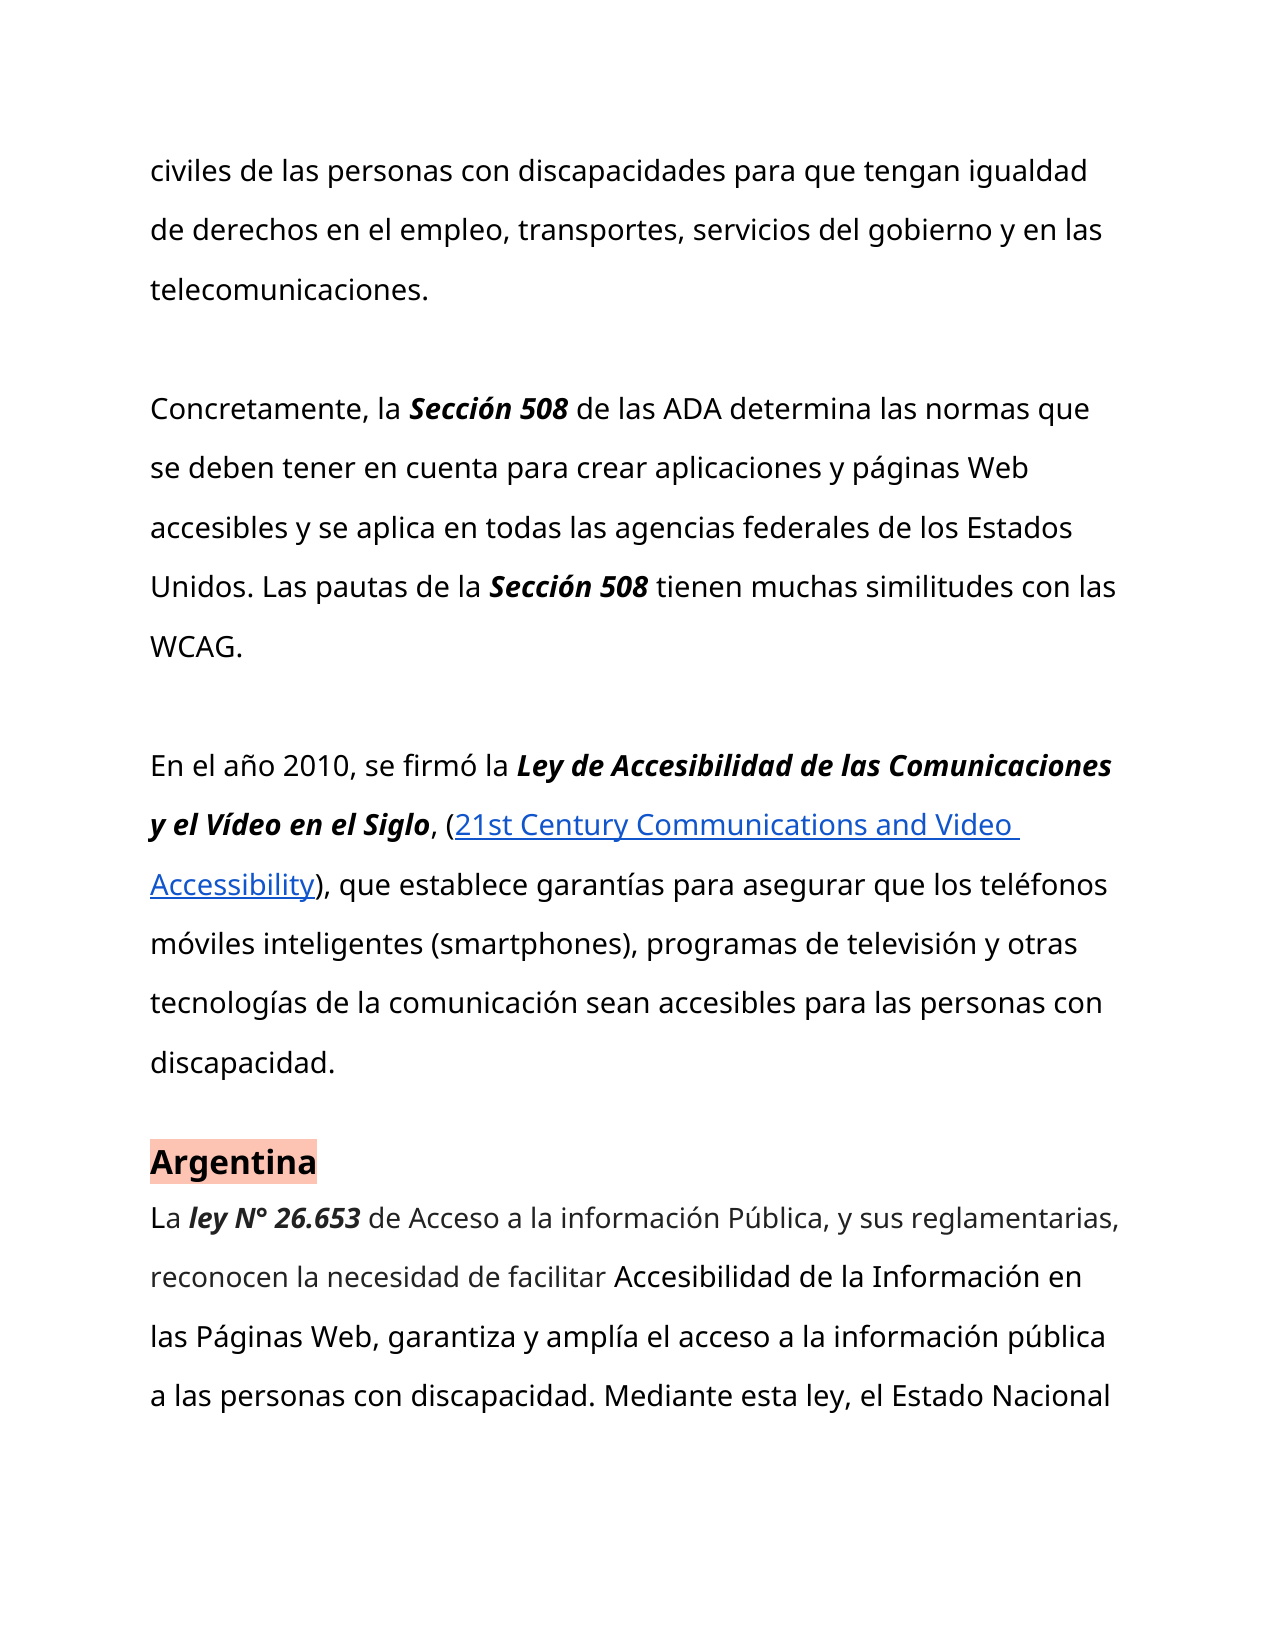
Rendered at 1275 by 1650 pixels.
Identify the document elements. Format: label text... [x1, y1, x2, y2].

text La ley N° 26.653 de Acceso a la información Pública, y sus reglamentarias, reconocen la necesidad de facilitar Accesibilidad de la Información en las Páginas Web, garantiza y amplía el acceso a la información pública a las personas con discapacidad. Mediante esta ley, el Estado Nacional [150, 1197, 1125, 1415]
text civiles de las personas con discapacidades para que tengan igualdad de derechos en el empleo, transportes, servicios del gobierno y en las telecomunicaciones. [150, 150, 1125, 309]
text Concretamente, la Sección 508 de las ADA determina las normas que se deben tener en cuenta para crear aplicaciones y páginas Web accesibles y se aplica en todas las agencias federales de los Estados Unidos. Las pautas de la Sección 508 tienen muchas similitudes con las WCAG. [150, 388, 1125, 666]
subtitle Argentina [317, 1139, 1125, 1184]
text En el año 2010, se firmó la Ley de Accesibilidad de las Comunicaciones y el Vídeo en el Siglo, (21st Century Communications and Video Accessibility), que establece garantías para asegurar que los teléfonos móviles inteligentes (smartphones), programas de televisión y otras tecnologías de la comunicación sean accesibles para las personas con discapacidad. [150, 745, 1125, 1082]
